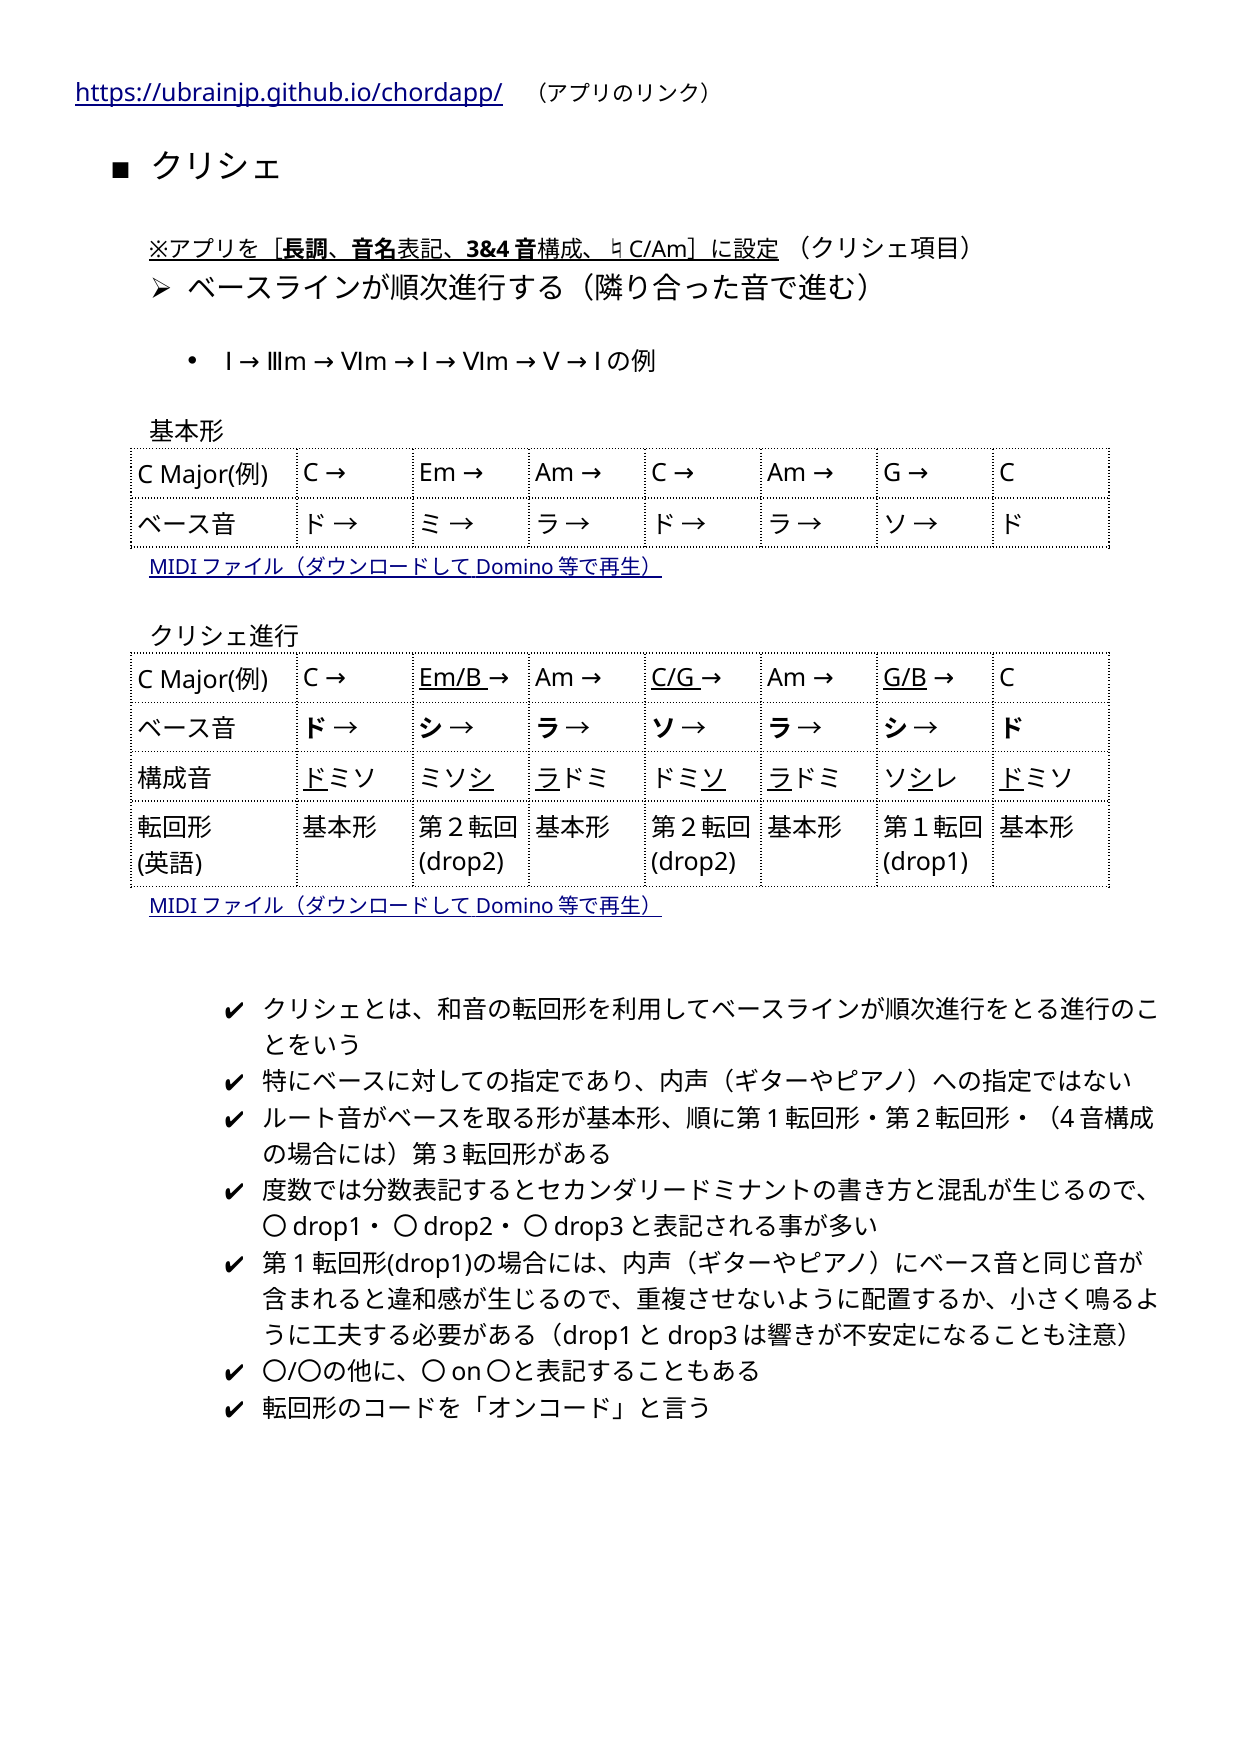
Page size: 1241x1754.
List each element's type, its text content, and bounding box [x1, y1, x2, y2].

text 基本形 [75, 411, 1165, 448]
table_header G/B → [877, 652, 993, 701]
table_header C → [645, 448, 761, 497]
list ルート音がベースを取る形が基本形、順に第1転回形・第2転回形・（4音構成の場合には）第3転回形がある [225, 1098, 1165, 1171]
table_cell ベース音 [131, 701, 297, 751]
table_header C/G → [645, 652, 761, 701]
text ※アプリを［長調、音名表記、3&4音構成、♮C/Am］に設定 （クリシェ項目） [75, 228, 1165, 265]
table_cell 基本形 [529, 800, 645, 886]
table_cell ソ → [877, 497, 993, 546]
table_header C Major(例) [131, 652, 297, 701]
table_cell 転回形 (英語) [131, 800, 297, 886]
table_cell 第１転回 (drop1) [877, 800, 993, 886]
list 〇/〇の他に、〇on〇と表記することもある [225, 1352, 1165, 1388]
table_header Am → [761, 448, 877, 497]
table_cell 第２転回 (drop2) [413, 800, 529, 886]
table_cell ミ → [413, 497, 529, 546]
table_header C → [297, 448, 413, 497]
table_cell 基本形 [993, 800, 1109, 886]
table_cell 基本形 [297, 800, 413, 886]
table_cell ソシレ [877, 751, 993, 800]
table_cell 第２転回 (drop2) [645, 800, 761, 886]
table_cell ド [993, 497, 1109, 546]
list ベースラインが順次進行する（隣り合った音で進む） [150, 265, 1165, 307]
text MIDIファイル（ダウンロードしてDomino等で再生） [75, 887, 1165, 921]
table_cell ソ → [645, 701, 761, 751]
text クリシェ進行 [75, 616, 1165, 652]
table_header G → [877, 448, 993, 497]
list 度数では分数表記するとセカンダリードミナントの書き方と混乱が生じるので、〇drop1・ 〇drop2・ 〇drop3と表記される事が多い [225, 1171, 1165, 1243]
table_header Am → [761, 652, 877, 701]
table_cell ド [993, 701, 1109, 751]
table_cell 基本形 [761, 800, 877, 886]
table_header Am → [529, 652, 645, 701]
table_cell ド → [297, 497, 413, 546]
table_header Em/B → [413, 652, 529, 701]
table_cell ラドミ [761, 751, 877, 800]
table_cell ラ → [529, 701, 645, 751]
list クリシェ [112, 140, 1165, 188]
table_cell ドミソ [645, 751, 761, 800]
list 第1転回形(drop1)の場合には、内声（ギターやピアノ）にベース音と同じ音が含まれると違和感が生じるので、重複させないように配置するか、小さく鳴るように工夫する必要がある（drop1とdrop3は響きが不安定になることも注意） [225, 1243, 1165, 1352]
table_cell シ → [877, 701, 993, 751]
text MIDIファイル（ダウンロードしてDomino等で再生） [75, 548, 1165, 582]
list 特にベースに対しての指定であり、内声（ギターやピアノ）への指定ではない [225, 1062, 1165, 1098]
list Ⅰ → Ⅲm → Ⅵm → Ⅰ → Ⅵm → Ⅴ → Ⅰの例 [187, 341, 1165, 377]
table_cell ラドミ [529, 751, 645, 800]
table_cell ドミソ [993, 751, 1109, 800]
table_cell ラ → [529, 497, 645, 546]
table_cell シ → [413, 701, 529, 751]
table_cell ド → [645, 497, 761, 546]
table_header C → [297, 652, 413, 701]
table_cell ミソシ [413, 751, 529, 800]
table_cell 構成音 [131, 751, 297, 800]
table_cell ド → [297, 701, 413, 751]
table_header Em → [413, 448, 529, 497]
table_cell ベース音 [131, 497, 297, 546]
list 転回形のコードを「オンコード」と言う [225, 1388, 1165, 1424]
table_cell ドミソ [297, 751, 413, 800]
table_header Am → [529, 448, 645, 497]
table_cell ラ → [761, 701, 877, 751]
table_header C [993, 448, 1109, 497]
text https://ubrainjp.github.io/chordapp/ （アプリのリンク） [75, 75, 1165, 109]
table_header C [993, 652, 1109, 701]
list クリシェとは、和音の転回形を利用してベースラインが順次進行をとる進行のことをいう [225, 989, 1165, 1062]
table_cell ラ → [761, 497, 877, 546]
table_header C Major(例) [131, 448, 297, 497]
